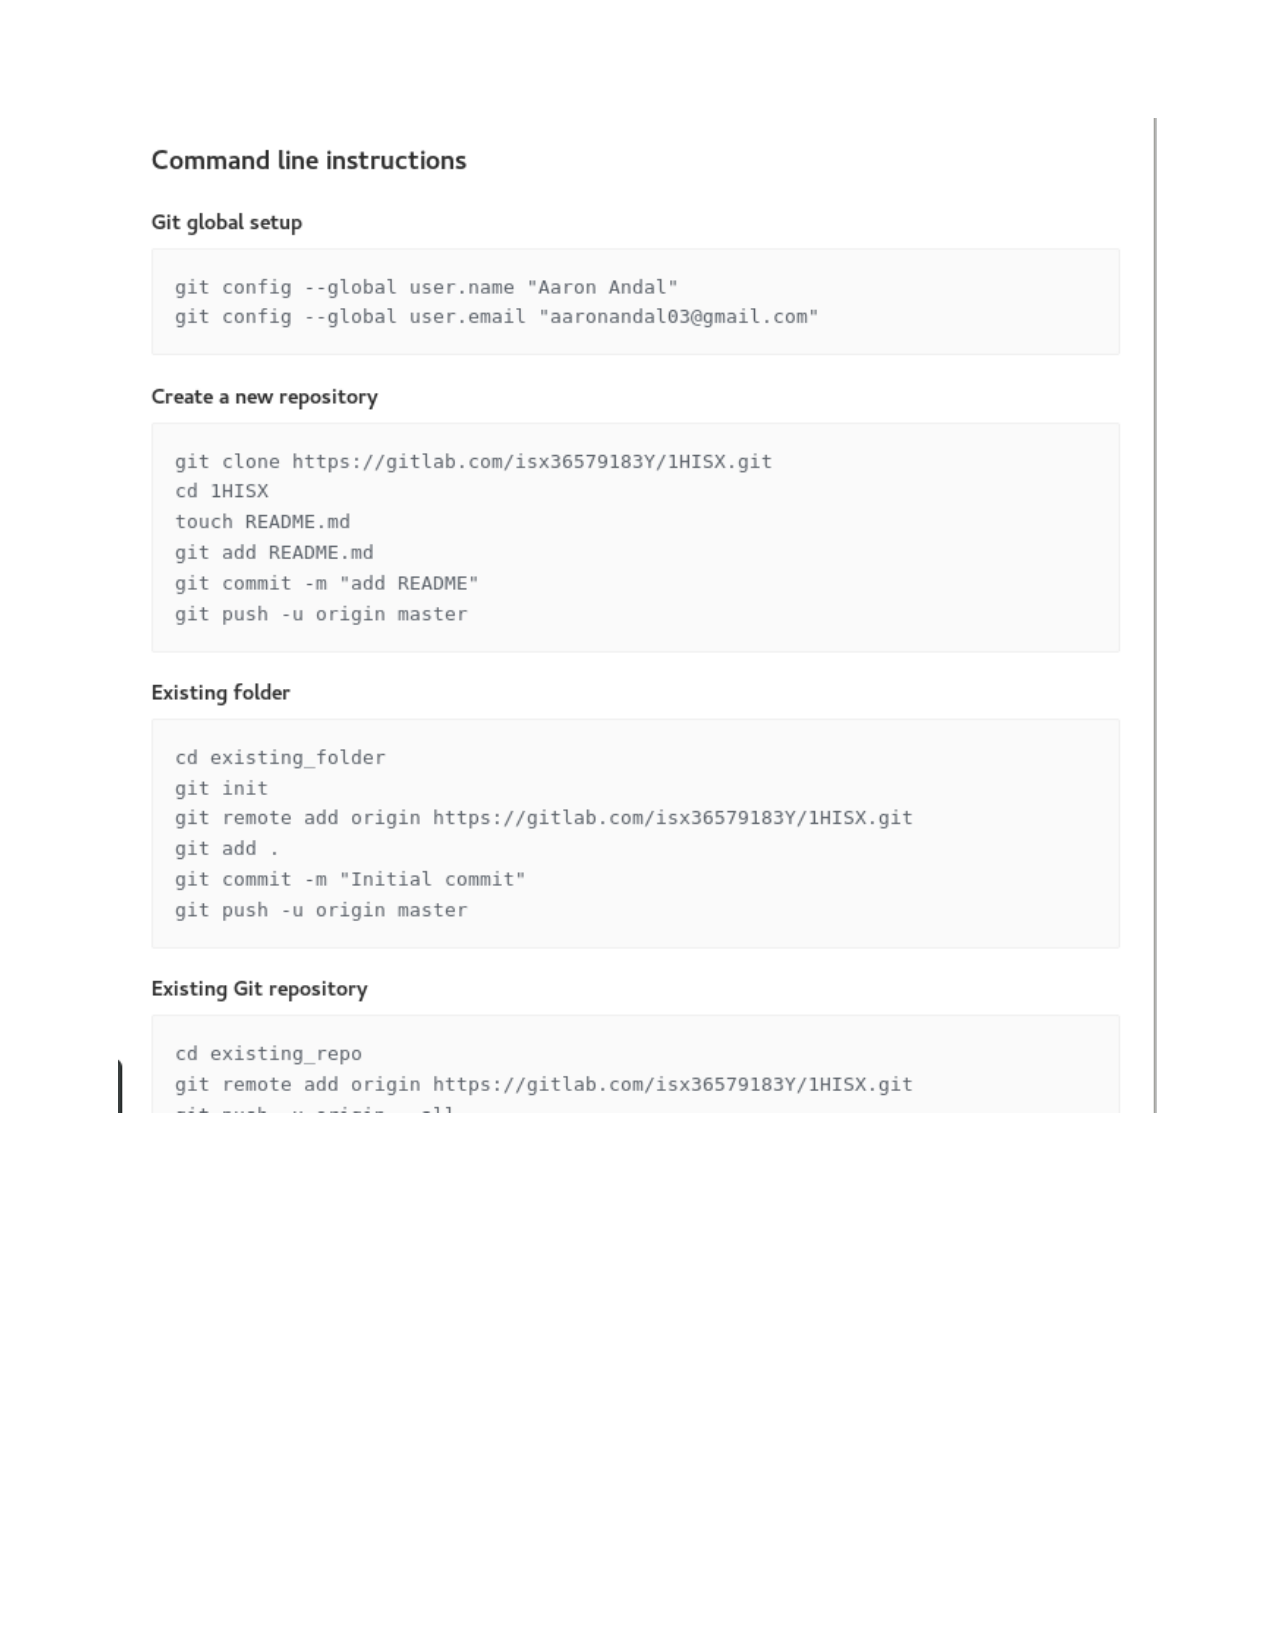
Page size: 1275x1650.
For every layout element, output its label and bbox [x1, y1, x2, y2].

picture [118, 118, 1157, 1113]
